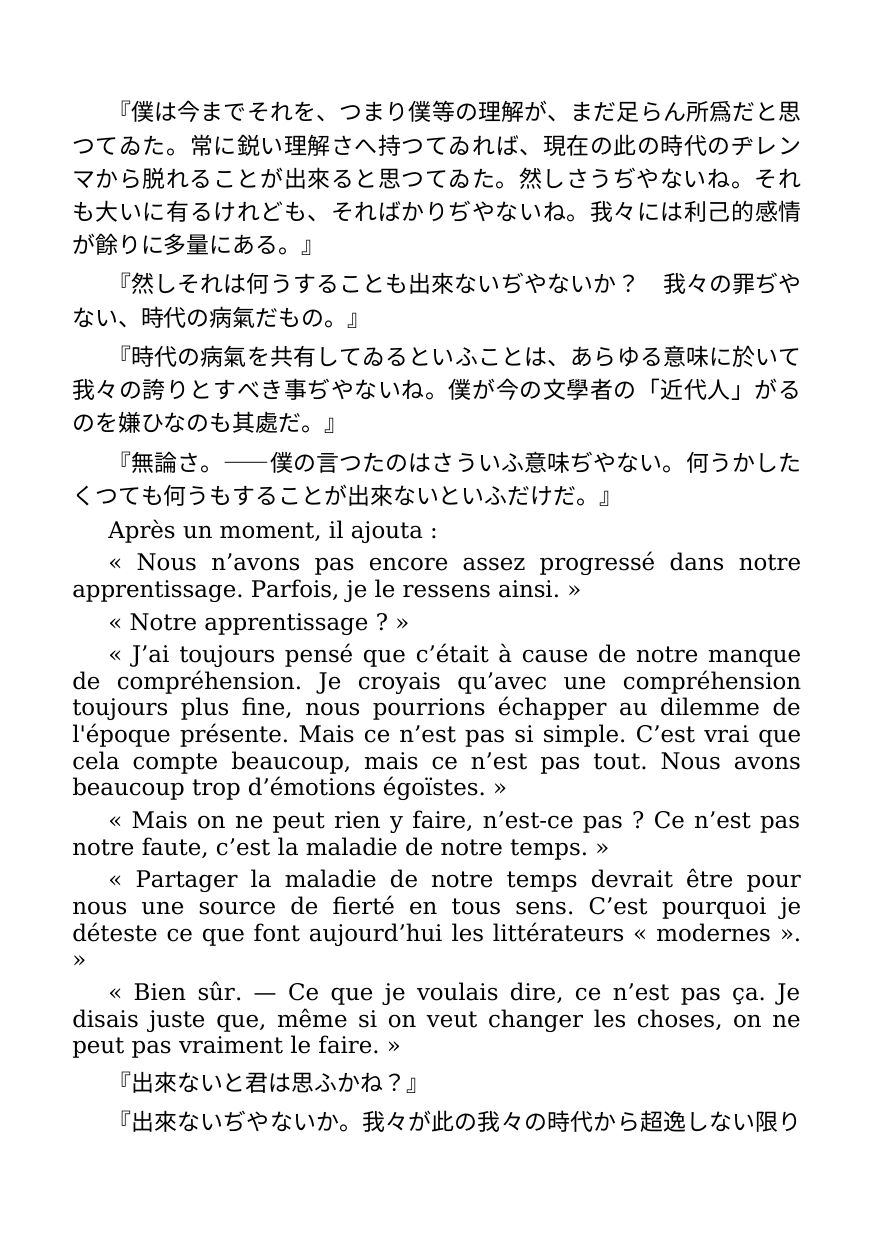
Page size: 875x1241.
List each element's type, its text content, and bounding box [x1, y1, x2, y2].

text 『時代の病氣を共有してゐるといふことは、あらゆる意味に於いて我々の誇りとすべき事ぢやないね。僕が今の文學者の「近代人」がるのを嫌ひなのも其處だ。』 [72, 339, 802, 438]
text « J’ai toujours pensé que c’était à cause de notre manque de compréhension. Je croyais qu’avec une compréhension toujours plus fine, nous pourrions échapper au dilemme de l'époque présente. Mais ce n’est pas si simple. C’est vrai que cela compte beaucoup, mais ce n’est pas tout. Nous avons beaucoup trop d’émotions égoïstes. » [72, 641, 802, 801]
text 『然しそれは何うすることも出來ないぢやないか？ 我々の罪ぢやない、時代の病氣だもの。』 [72, 266, 802, 333]
text 『僕は今までそれを、つまり僕等の理解が、まだ足らん所爲だと思つてゐた。常に鋭い理解さへ持つてゐれば、現在の此の時代のヂレンマから脱れることが出來ると思つてゐた。然しさうぢやないね。それも大いに有るけれども、そればかりぢやないね。我々には利己的感情が餘りに多量にある。』 [72, 94, 802, 260]
text « Partager la maladie de notre temps devrait être pour nous une source de fierté en tous sens. C’est pourquoi je déteste ce que font aujourd’hui les littérateurs « modernes ». » [72, 866, 802, 973]
text « Mais on ne peut rien y faire, n’est-ce pas ? Ce n’est pas notre faute, c’est la maladie de notre temps. » [72, 807, 802, 861]
text 『無論さ。――僕の言つたのはさういふ意味ぢやない。何うかしたくつても何うもすることが出來ないといふだけだ。』 [72, 444, 802, 511]
text 『出來ないぢやないか。我々が此の我々の時代から超逸しない限り [72, 1104, 802, 1137]
text Après un moment, il ajouta : [72, 517, 802, 543]
text « Bien sûr. — Ce que je voulais dire, ce n’est pas ça. Je disais juste que, même si on veut changer les choses, on ne peut pas vraiment le faire. » [72, 979, 802, 1059]
text « Nous n’avons pas encore assez progressé dans notre apprentissage. Parfois, je le ressens ainsi. » [72, 549, 802, 603]
text « Notre apprentissage ? » [72, 609, 802, 635]
text 『出來ないと君は思ふかね？』 [72, 1065, 802, 1098]
